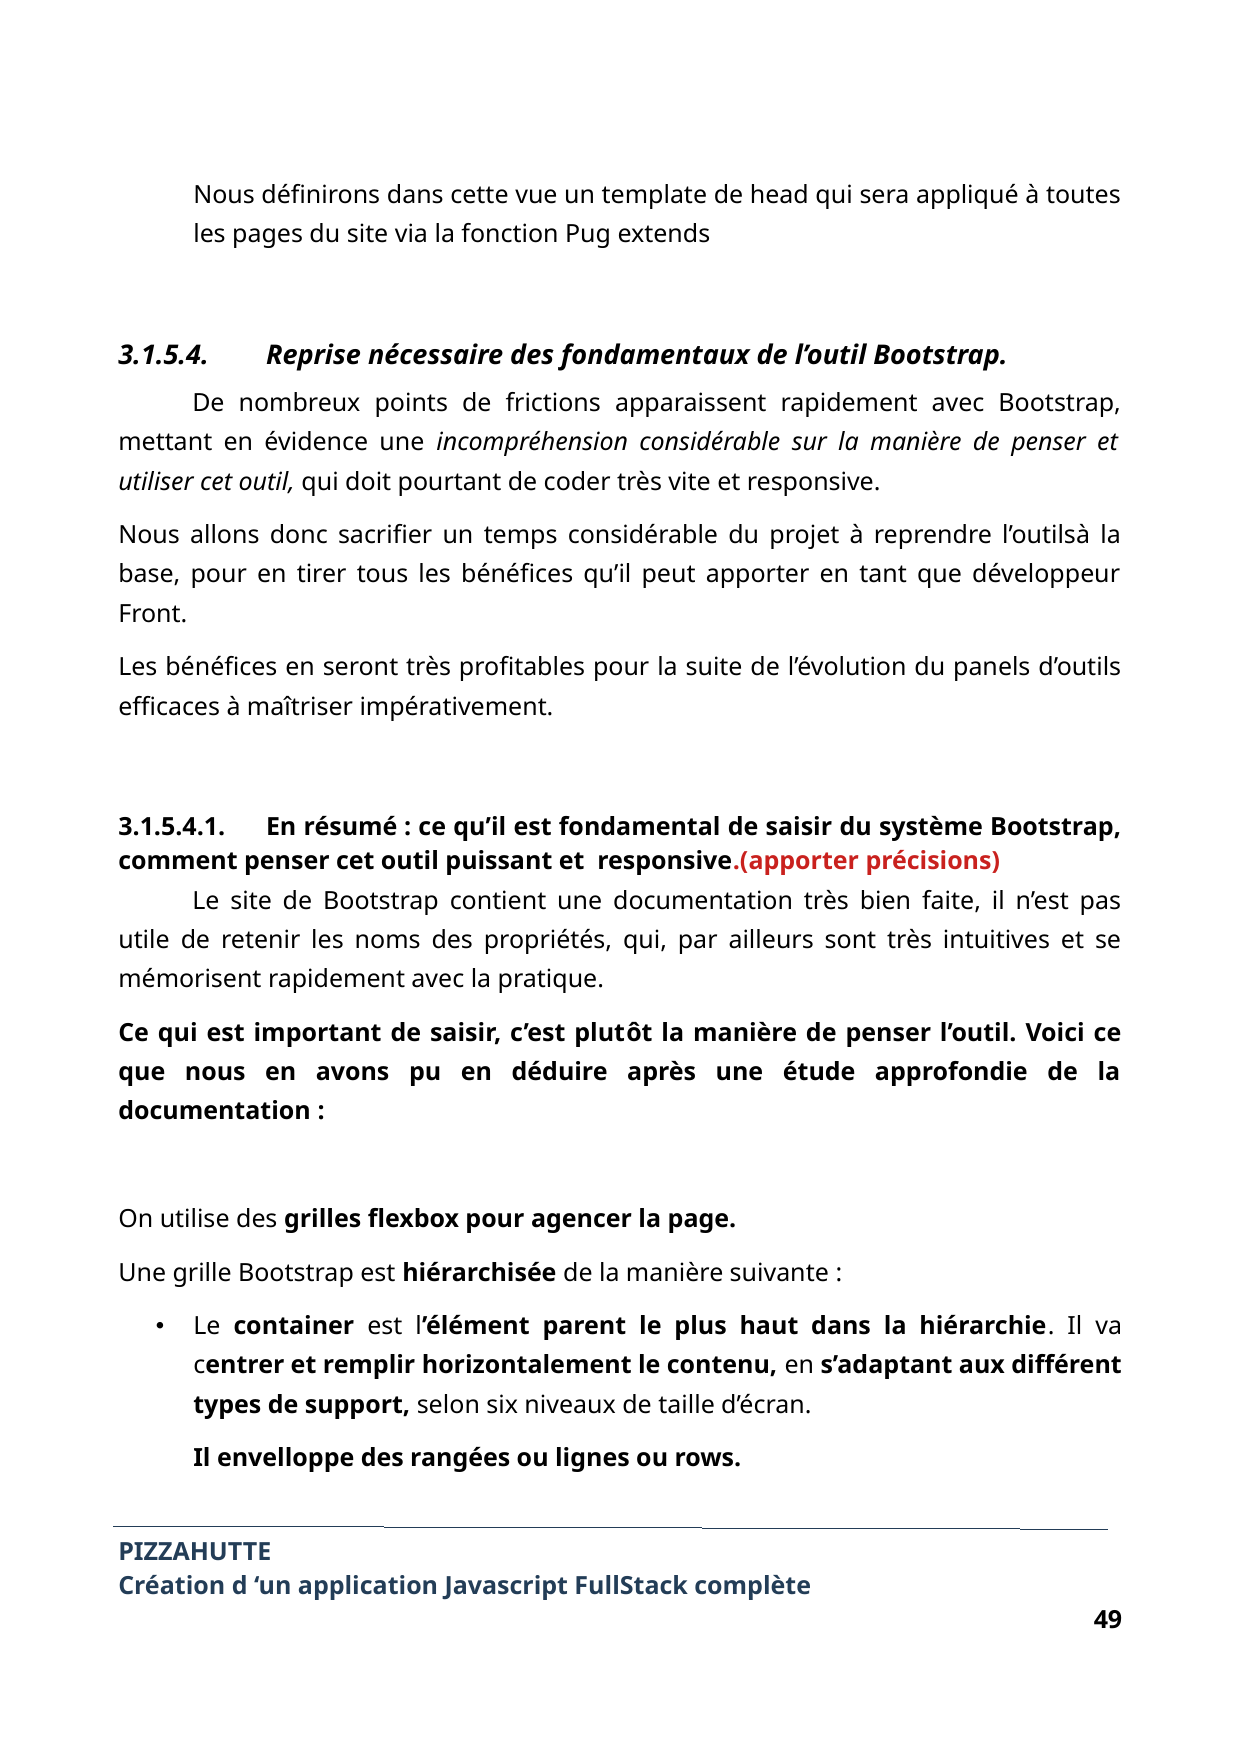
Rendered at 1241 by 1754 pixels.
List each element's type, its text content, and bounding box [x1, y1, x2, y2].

text De nombreux points de frictions apparaissent rapidement avec Bootstrap, mettant en évidence une incompréhension considérable sur la manière de penser et utiliser cet outil, qui doit pourtant de coder très vite et responsive. [118, 385, 1122, 497]
list Le container est l’élément parent le plus haut dans la hiérarchie. Il va centrer et remplir horizontalement le contenu, en s’adaptant aux différent types de support, selon six niveaux de taille d’écran. [156, 1308, 1122, 1420]
subtitle Reprise nécessaire des fondamentaux de l’outil Bootstrap. [118, 336, 1122, 372]
text Le site de Bootstrap contient une documentation très bien faite, il n’est pas utile de retenir les noms des propriétés, qui, par ailleurs sont très intuitives et se mémorisent rapidement avec la pratique. [118, 883, 1122, 995]
list Il envelloppe des rangées ou lignes ou rows. [156, 1440, 1122, 1474]
text Les bénéfices en seront très profitables pour la suite de l’évolution du panels d’outils efficaces à maîtriser impérativement. [118, 649, 1122, 722]
text Nous allons donc sacrifier un temps considérable du projet à reprendre l’outilsà la base, pour en tirer tous les bénéfices qu’il peut apporter en tant que développeur Front. [118, 517, 1122, 629]
subtitle En résumé : ce qu’il est fondamental de saisir du système Bootstrap, comment penser cet outil puissant et responsive.(apporter précisions) [118, 808, 1122, 876]
text Ce qui est important de saisir, c’est plutôt la manière de penser l’outil. Voici ce que nous en avons pu en déduire après une étude approfondie de la documentation : [118, 1015, 1122, 1127]
text On utilise des grilles flexbox pour agencer la page. [118, 1201, 1122, 1234]
list Nous définirons dans cette vue un template de head qui sera appliqué à toutes les pages du site via la fonction Pug extends [156, 176, 1122, 249]
text Une grille Bootstrap est hiérarchisée de la manière suivante : [118, 1254, 1122, 1288]
